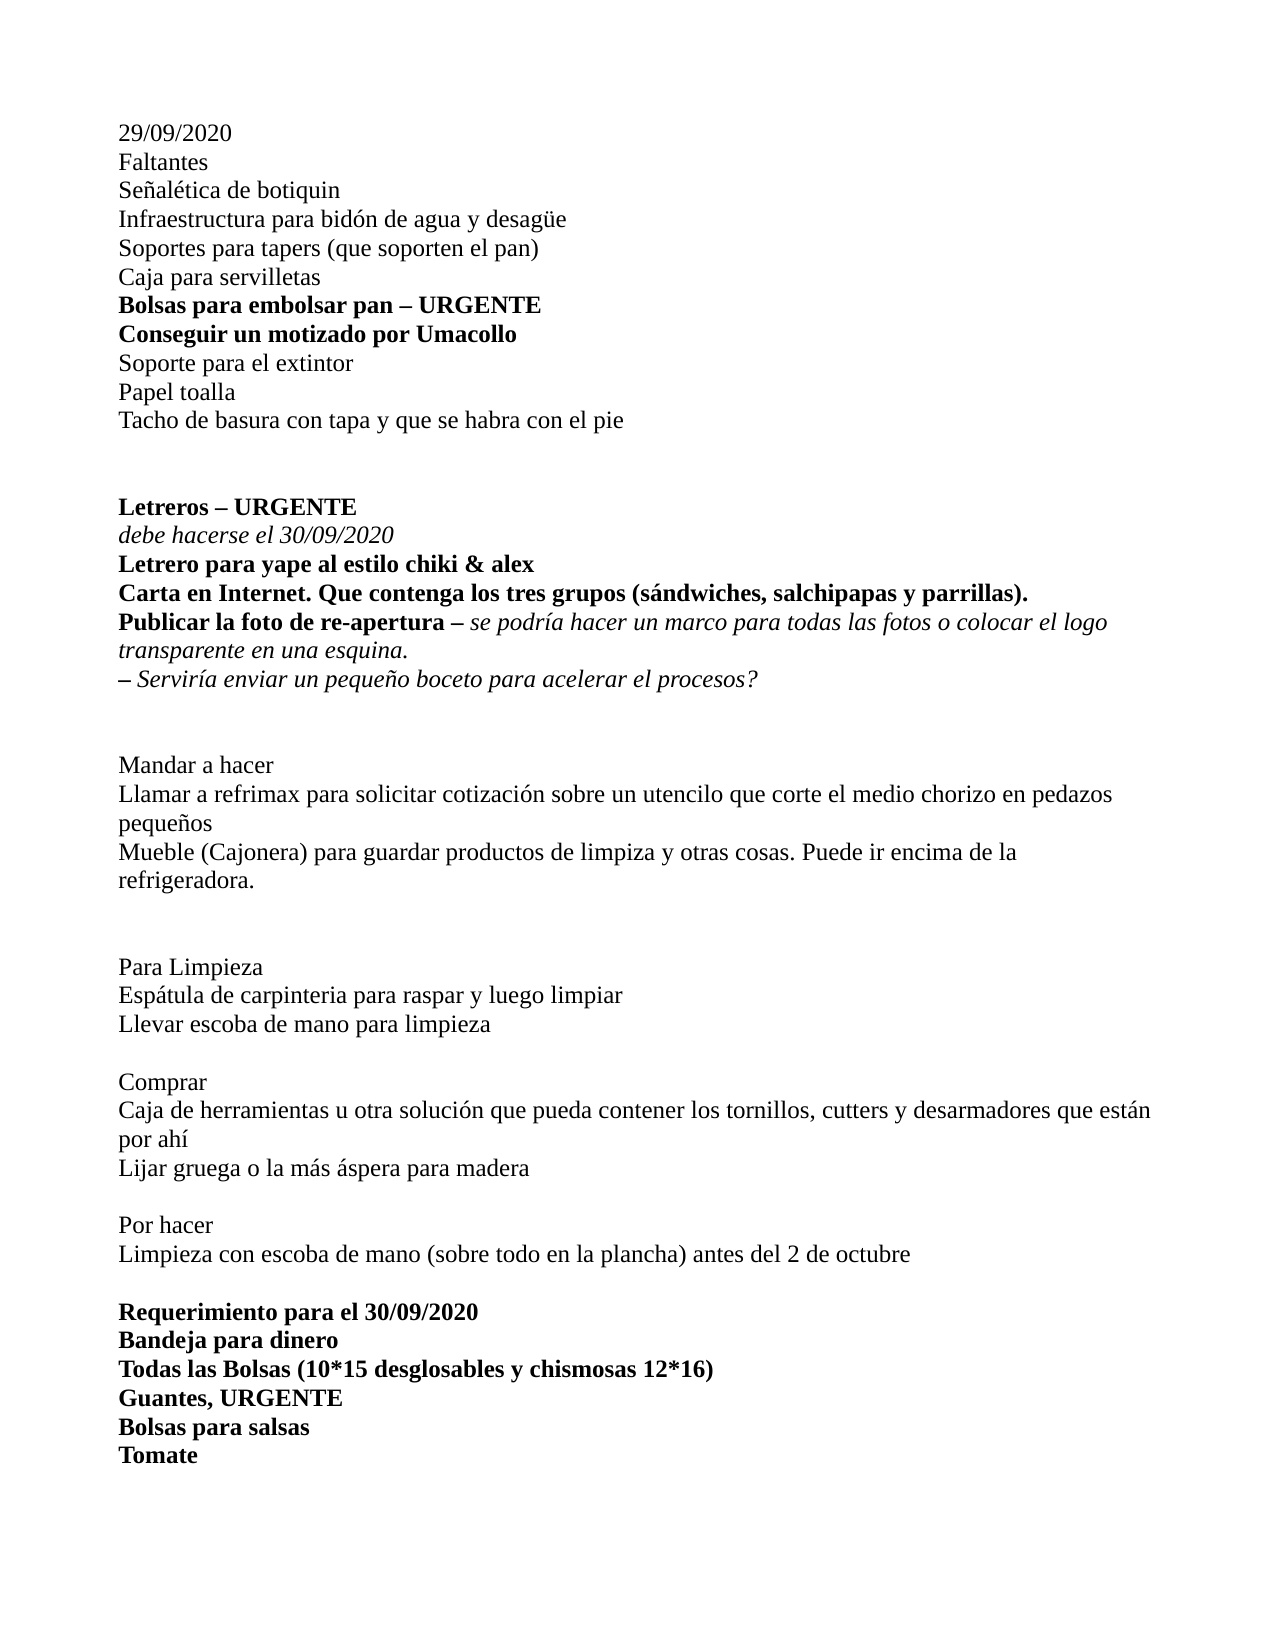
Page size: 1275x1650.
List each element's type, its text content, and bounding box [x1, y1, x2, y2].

text Llamar a refrimax para solicitar cotización sobre un utencilo que corte el medio chorizo en pedazos pequeños [118, 779, 1157, 837]
text Por hacer [118, 1211, 1157, 1239]
text Bandeja para dinero [118, 1326, 1157, 1354]
text Bolsas para salsas [118, 1412, 1157, 1441]
text Todas las Bolsas (10*15 desglosables y chismosas 12*16) [118, 1354, 1157, 1383]
text Tomate [118, 1441, 1157, 1469]
text Letreros – URGENTE [118, 492, 1157, 521]
text Guantes, URGENTE [118, 1383, 1157, 1412]
text Para Limpieza [118, 952, 1157, 981]
text Requerimiento para el 30/09/2020 [118, 1297, 1157, 1326]
text Lijar gruega o la más áspera para madera [118, 1153, 1157, 1182]
text – Serviría enviar un pequeño boceto para acelerar el procesos? [118, 664, 1157, 693]
text Señalética de botiquin [118, 176, 1157, 204]
text Carta en Internet. Que contenga los tres grupos (sándwiches, salchipapas y parrillas). [118, 578, 1157, 607]
text Bolsas para embolsar pan – URGENTE [118, 291, 1157, 319]
text Publicar la foto de re-apertura – se podría hacer un marco para todas las fotos o colocar el logo transparente en una esquina. [118, 607, 1157, 664]
text Mueble (Cajonera) para guardar productos de limpiza y otras cosas. Puede ir encima de la refrigeradora. [118, 837, 1157, 894]
text Soportes para tapers (que soporten el pan) [118, 233, 1157, 262]
text Conseguir un motizado por Umacollo [118, 319, 1157, 348]
text 29/09/2020 [118, 118, 1157, 147]
text debe hacerse el 30/09/2020 [118, 521, 1157, 549]
text Soporte para el extintor [118, 348, 1157, 377]
text Papel toalla [118, 377, 1157, 406]
text Tacho de basura con tapa y que se habra con el pie [118, 406, 1157, 434]
text Caja para servilletas [118, 262, 1157, 291]
text Espátula de carpinteria para raspar y luego limpiar [118, 981, 1157, 1009]
text Comprar [118, 1067, 1157, 1096]
text Letrero para yape al estilo chiki & alex [118, 549, 1157, 578]
text Caja de herramientas u otra solución que pueda contener los tornillos, cutters y desarmadores que están por ahí [118, 1096, 1157, 1153]
text Mandar a hacer [118, 751, 1157, 779]
text Faltantes [118, 147, 1157, 176]
text Llevar escoba de mano para limpieza [118, 1009, 1157, 1038]
text Limpieza con escoba de mano (sobre todo en la plancha) antes del 2 de octubre [118, 1239, 1157, 1268]
text Infraestructura para bidón de agua y desagüe [118, 204, 1157, 233]
